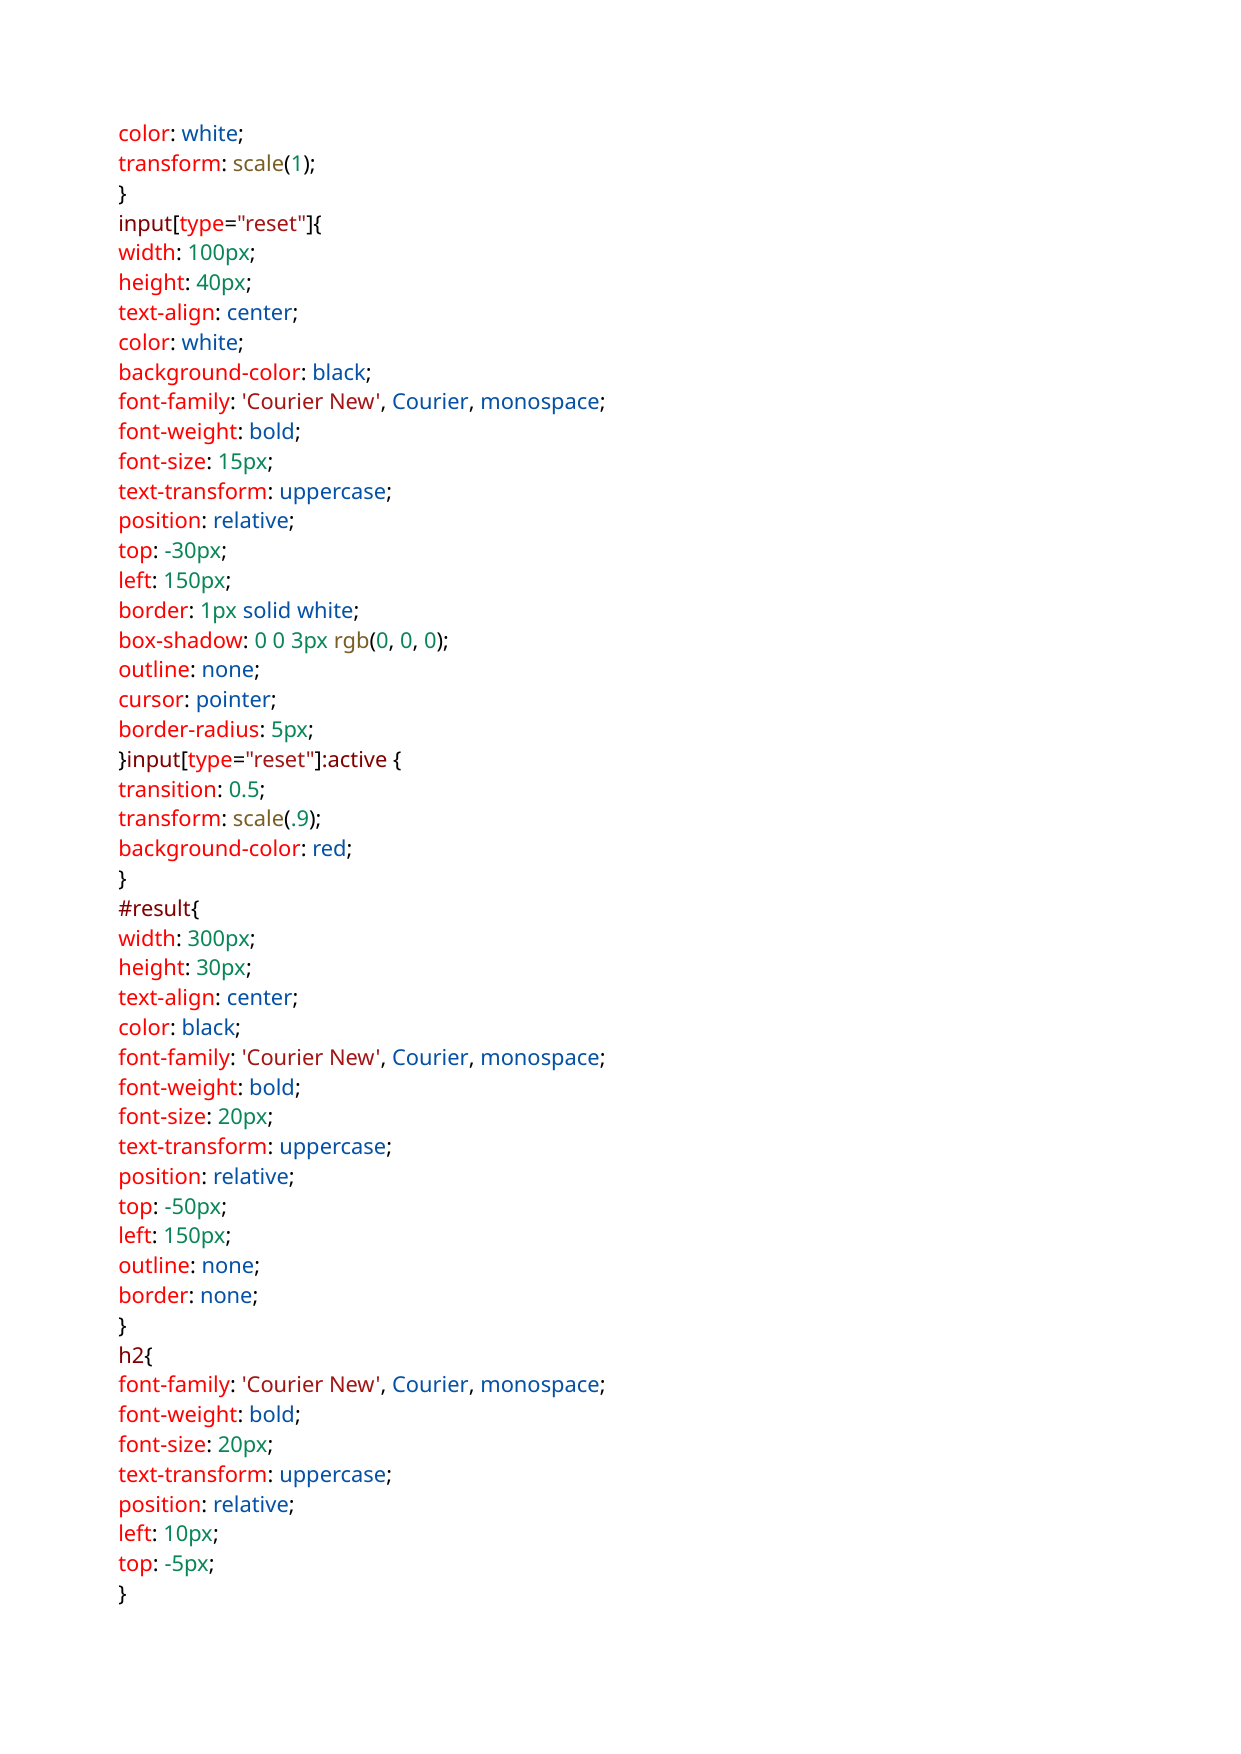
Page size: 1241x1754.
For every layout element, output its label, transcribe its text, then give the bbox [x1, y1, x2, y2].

text height: 40px; [118, 267, 1122, 297]
text transform: scale(1); [118, 148, 1122, 178]
text box-shadow: 0 0 3px rgb(0, 0, 0); [118, 624, 1122, 654]
text h2{ [118, 1339, 1122, 1369]
text top: -50px; [118, 1191, 1122, 1220]
text border: none; [118, 1280, 1122, 1310]
text text-transform: uppercase; [118, 1459, 1122, 1488]
text outline: none; [118, 1250, 1122, 1280]
text text-align: center; [118, 982, 1122, 1012]
text color: black; [118, 1012, 1122, 1042]
text text-align: center; [118, 297, 1122, 327]
text position: relative; [118, 1161, 1122, 1191]
text } [118, 178, 1122, 207]
text font-family: 'Courier New', Courier, monospace; [118, 386, 1122, 416]
text color: white; [118, 118, 1122, 148]
text top: -5px; [118, 1548, 1122, 1578]
text transform: scale(.9); [118, 803, 1122, 833]
text font-size: 15px; [118, 446, 1122, 476]
text background-color: red; [118, 833, 1122, 863]
text font-weight: bold; [118, 1399, 1122, 1429]
text border: 1px solid white; [118, 595, 1122, 624]
text width: 300px; [118, 922, 1122, 952]
text #result{ [118, 893, 1122, 922]
text transition: 0.5; [118, 773, 1122, 803]
text position: relative; [118, 1488, 1122, 1518]
text font-weight: bold; [118, 1071, 1122, 1101]
text font-weight: bold; [118, 416, 1122, 446]
text text-transform: uppercase; [118, 1131, 1122, 1161]
text border-radius: 5px; [118, 714, 1122, 744]
text } [118, 1578, 1122, 1608]
text } [118, 1310, 1122, 1339]
text left: 150px; [118, 565, 1122, 595]
text }input[type="reset"]:active { [118, 744, 1122, 773]
text } [118, 863, 1122, 893]
text left: 10px; [118, 1518, 1122, 1548]
text background-color: black; [118, 356, 1122, 386]
text top: -30px; [118, 535, 1122, 565]
text font-family: 'Courier New', Courier, monospace; [118, 1042, 1122, 1071]
text font-size: 20px; [118, 1101, 1122, 1131]
text outline: none; [118, 654, 1122, 684]
text font-size: 20px; [118, 1429, 1122, 1459]
text input[type="reset"]{ [118, 207, 1122, 237]
text cursor: pointer; [118, 684, 1122, 714]
text text-transform: uppercase; [118, 476, 1122, 505]
text font-family: 'Courier New', Courier, monospace; [118, 1369, 1122, 1399]
text width: 100px; [118, 237, 1122, 267]
text position: relative; [118, 505, 1122, 535]
text height: 30px; [118, 952, 1122, 982]
text color: white; [118, 327, 1122, 356]
text left: 150px; [118, 1220, 1122, 1250]
